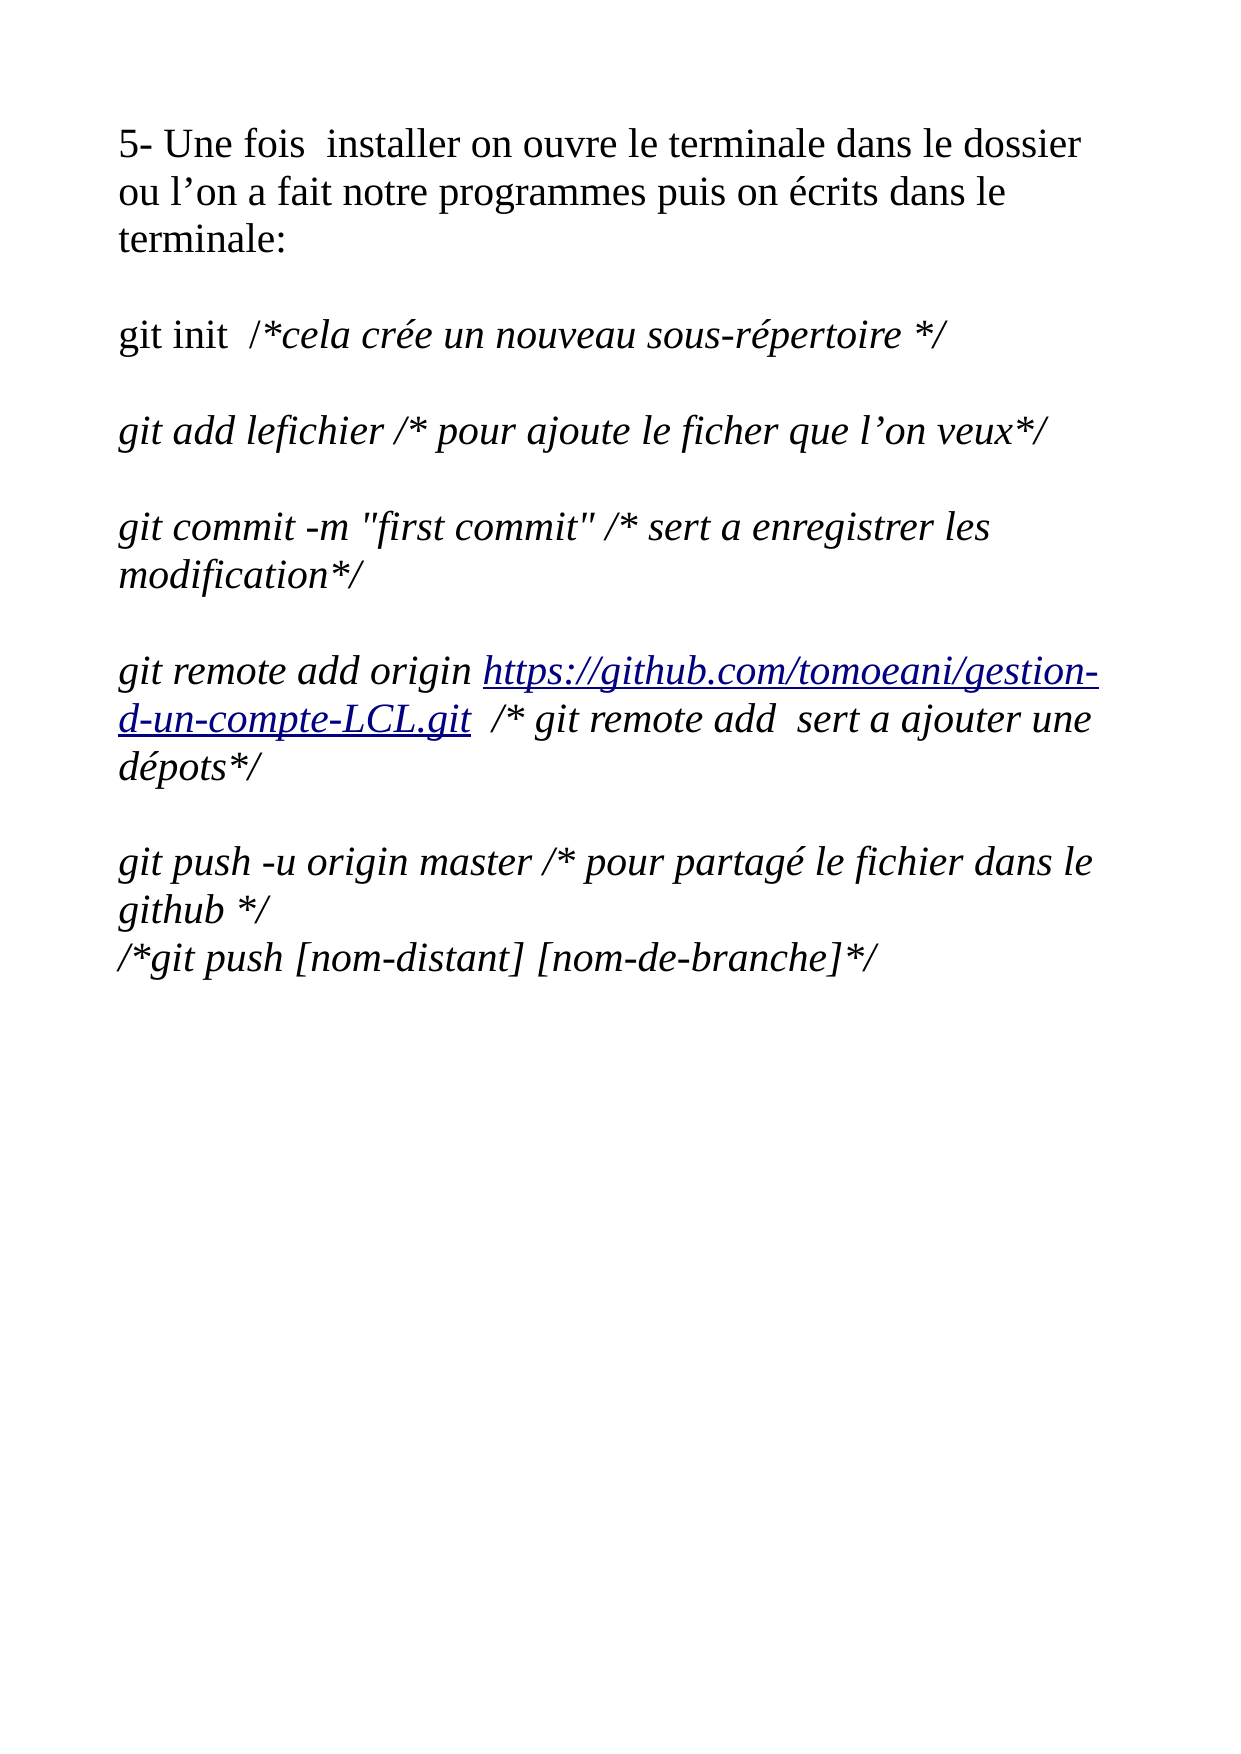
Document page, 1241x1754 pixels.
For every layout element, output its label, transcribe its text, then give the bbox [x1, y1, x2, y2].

text git commit -m "first commit" /* sert a enregistrer les modification*/ [118, 501, 1122, 597]
text /*git push [nom-distant] [nom-de-branche]*/ [118, 933, 1122, 981]
text git init /*cela crée un nouveau sous-répertoire */ [118, 310, 1122, 358]
text git push -u origin master /* pour partagé le fichier dans le github */ [118, 837, 1122, 933]
text git add lefichier /* pour ajoute le ficher que l’on veux*/ [118, 406, 1122, 453]
text 5- Une fois installer on ouvre le terminale dans le dossier ou l’on a fait notre programmes puis on écrits dans le terminale: [118, 118, 1122, 262]
text git remote add origin https://github.com/tomoeani/gestion-d-un-compte-LCL.git /* git remote add sert a ajouter une dépots*/ [118, 645, 1122, 789]
